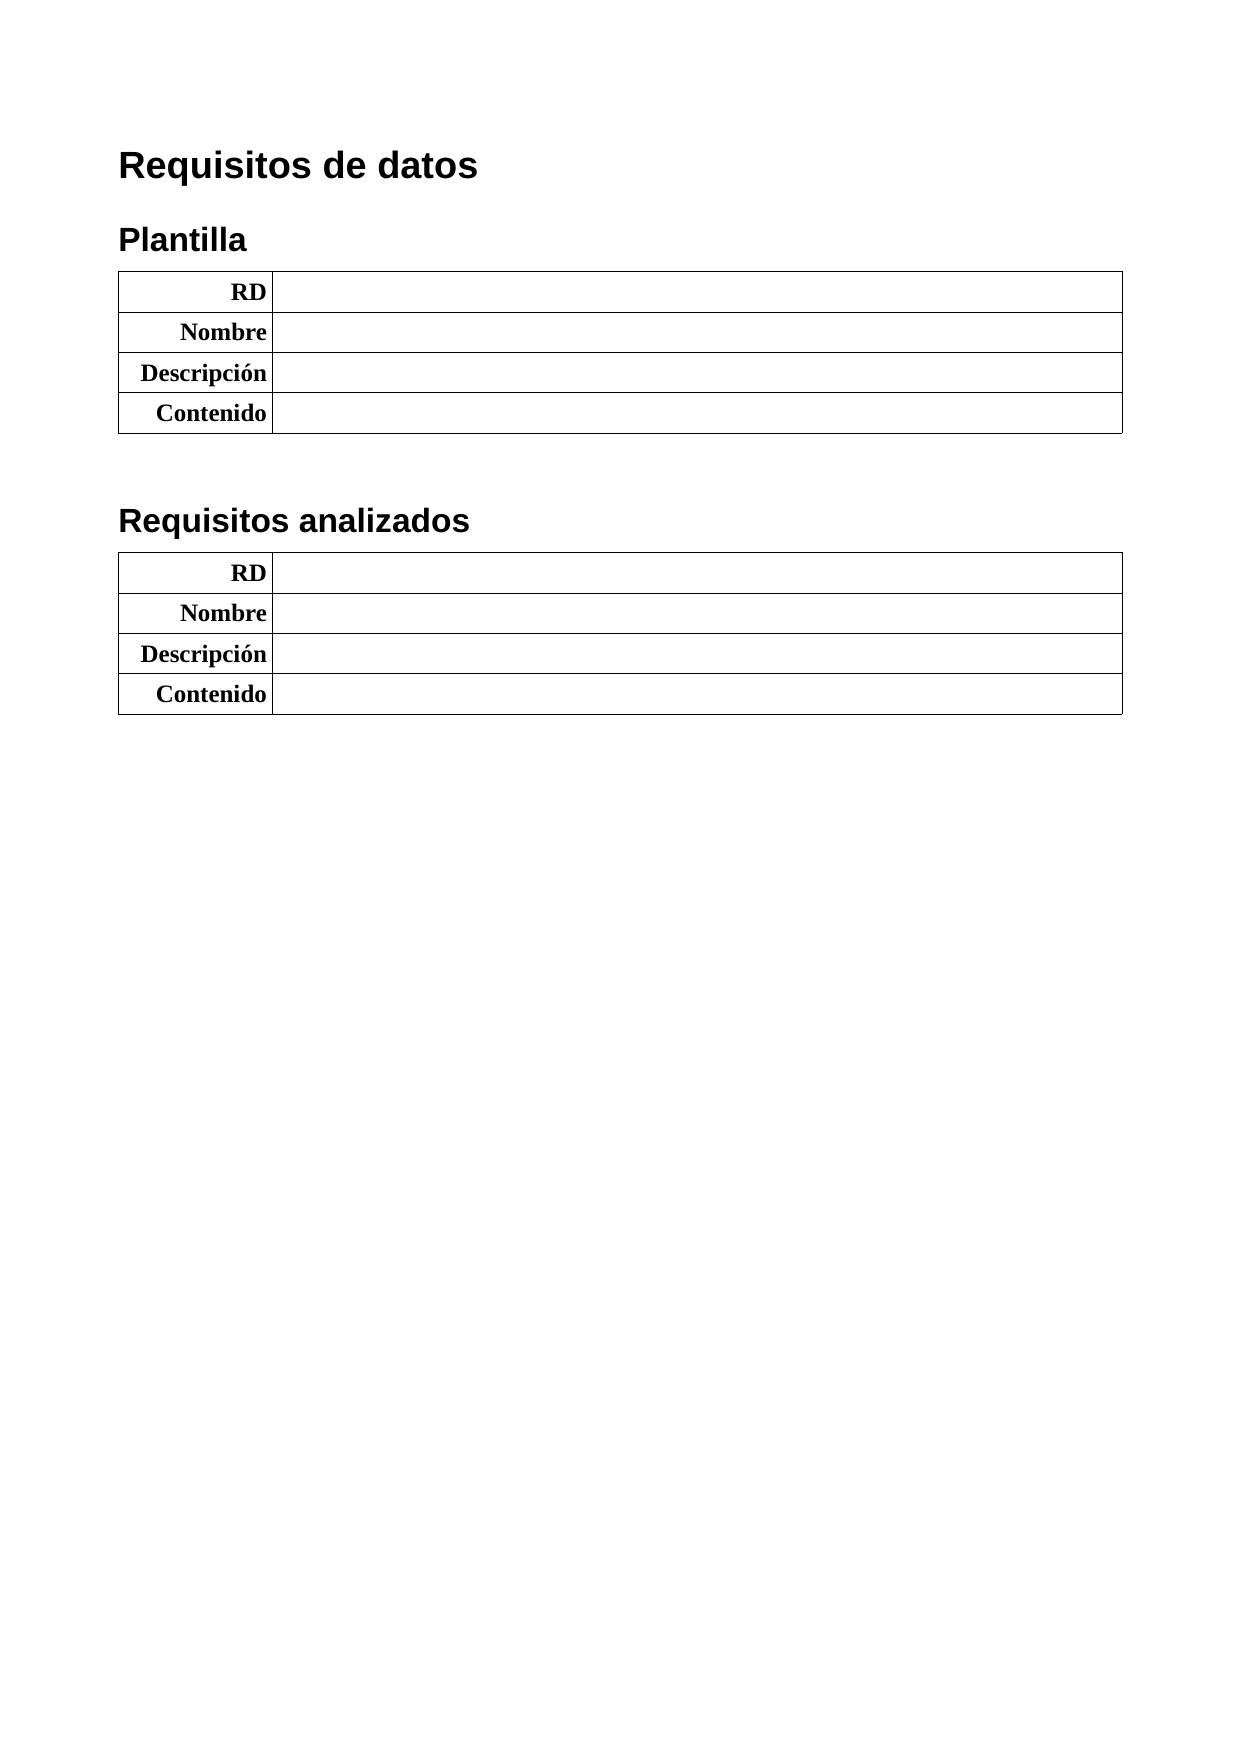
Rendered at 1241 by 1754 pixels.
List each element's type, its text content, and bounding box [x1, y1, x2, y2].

table_header RD [119, 272, 272, 312]
table_cell Nombre [119, 594, 272, 633]
subtitle Requisitos de datos [118, 143, 1122, 187]
table_cell [273, 353, 1122, 392]
table_header RD [119, 553, 272, 592]
table_cell Descripción [119, 353, 272, 392]
table_header [273, 553, 1122, 592]
table_header [273, 272, 1122, 312]
subtitle Plantilla [118, 220, 1122, 259]
table_cell [273, 634, 1122, 673]
table_cell [273, 393, 1122, 432]
table_cell [273, 674, 1122, 713]
table_cell [273, 594, 1122, 633]
table_cell Descripción [119, 634, 272, 673]
table_cell [273, 313, 1122, 352]
table_cell Contenido [119, 393, 272, 432]
subtitle Requisitos analizados [118, 501, 1122, 540]
table_cell Nombre [119, 313, 272, 352]
table_cell Contenido [119, 674, 272, 713]
